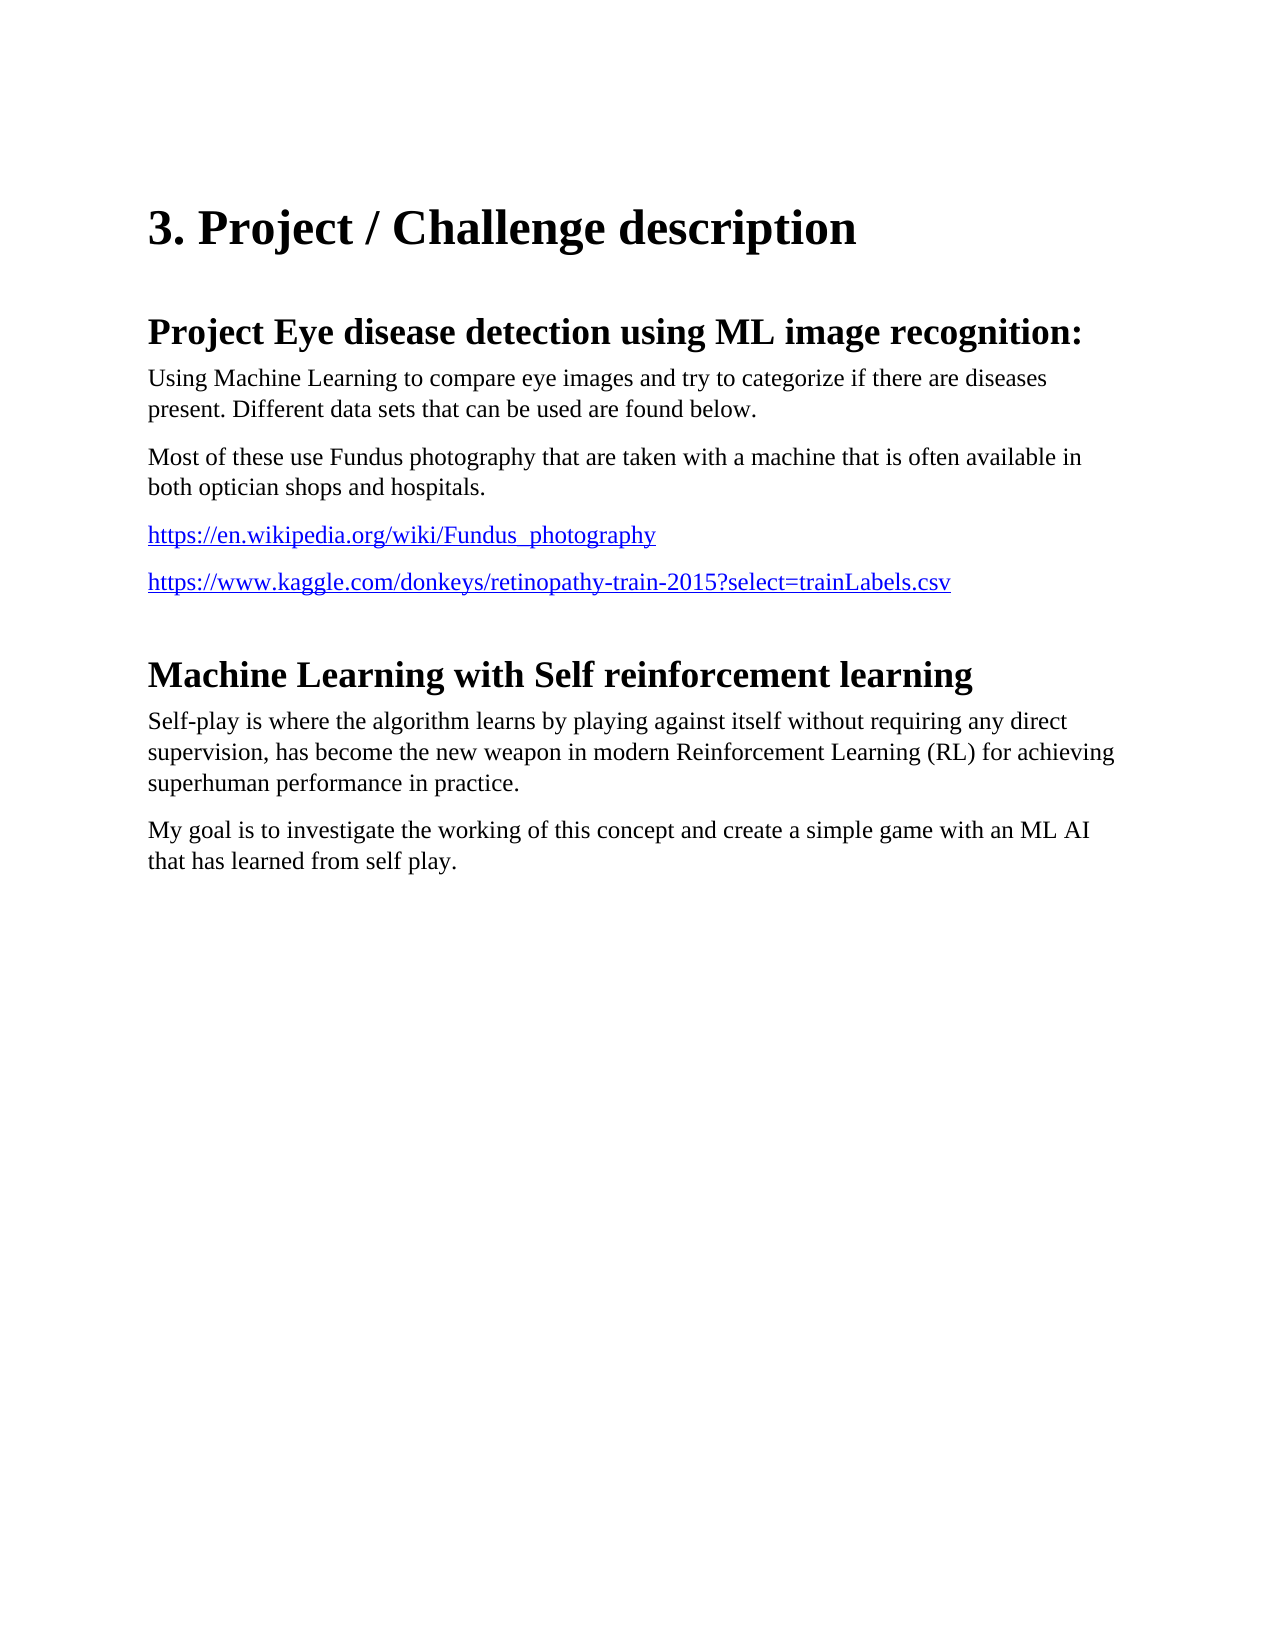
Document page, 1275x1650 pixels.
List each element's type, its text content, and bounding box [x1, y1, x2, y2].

text Most of these use Fundus photography that are taken with a machine that is often available in both optician shops and hospitals. [148, 442, 1127, 501]
subtitle 3. Project / Challenge description [148, 198, 1127, 255]
text My goal is to investigate the working of this concept and create a simple game with an ML AI that has learned from self play. [148, 815, 1127, 875]
text https://www.kaggle.com/donkeys/retinopathy-train-2015?select=trainLabels.csv [148, 567, 1127, 596]
subtitle Project Eye disease detection using ML image recognition: [148, 309, 1127, 352]
text Using Machine Learning to compare eye images and try to categorize if there are diseases present. Different data sets that can be used are found below. [148, 363, 1127, 423]
text Self-play is where the algorithm learns by playing against itself without requiring any direct supervision, has become the new weapon in modern Reinforcement Learning (RL) for achieving superhuman performance in practice. [148, 706, 1127, 797]
subtitle Machine Learning with Self reinforcement learning [148, 652, 1127, 695]
text https://en.wikipedia.org/wiki/Fundus_photography [148, 520, 1127, 548]
